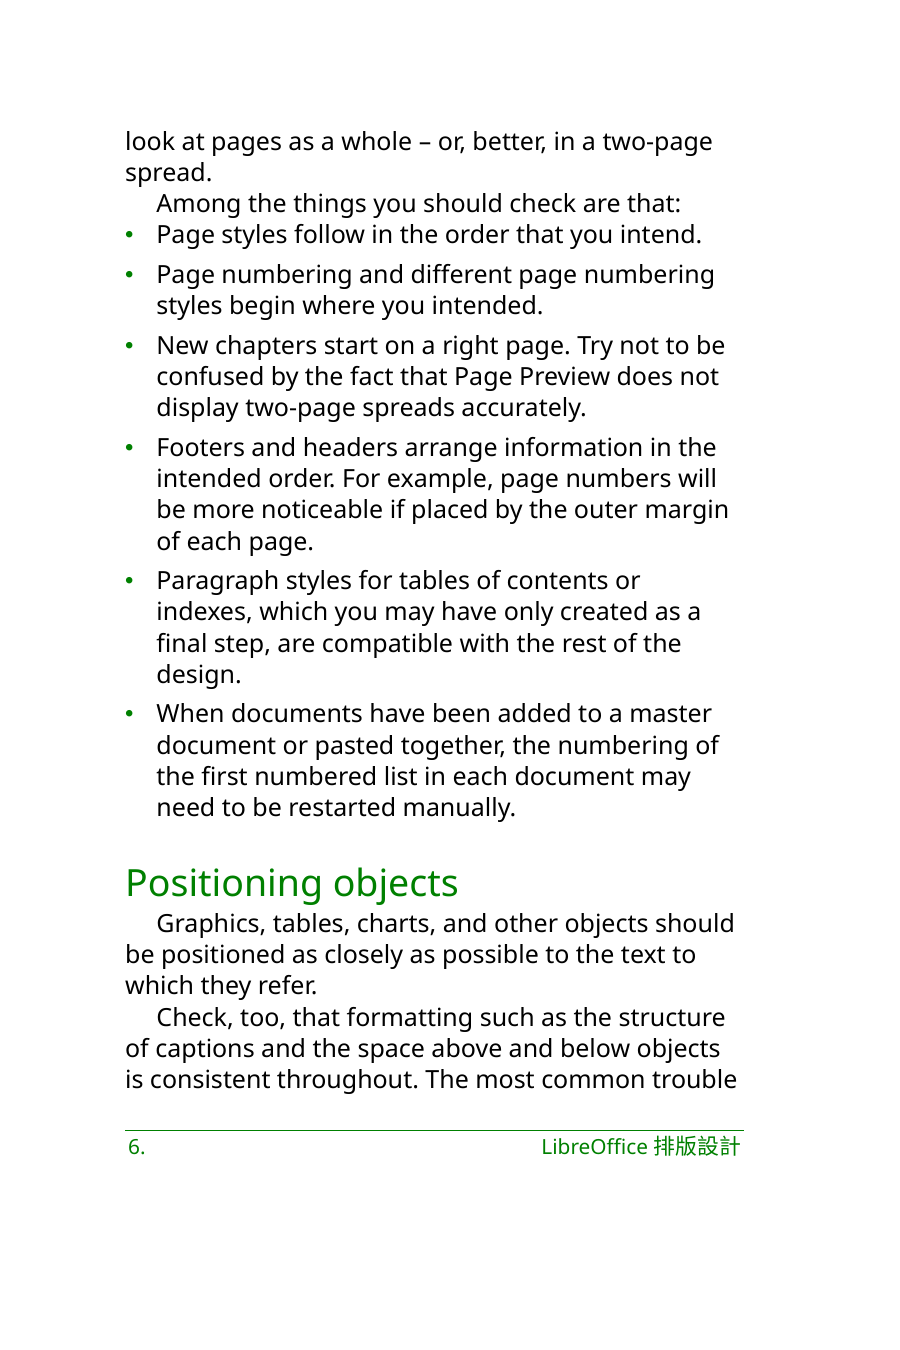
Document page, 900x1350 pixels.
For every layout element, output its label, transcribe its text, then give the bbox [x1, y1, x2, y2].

list Page styles follow in the order that you intend. [125, 219, 744, 250]
text Check, too, that formatting such as the structure of captions and the space above and below objects is consistent throughout. The most common trouble [125, 1001, 744, 1095]
list Footers and headers arrange information in the intended order. For example, page numbers will be more noticeable if placed by the outer margin of each page. [125, 431, 744, 556]
list New chapters start on a right page. Try not to be confused by the fact that Page Preview does not display two-page spreads accurately. [125, 329, 744, 423]
subtitle Positioning objects [125, 856, 744, 907]
list When documents have been added to a master document or pasted together, the numbering of the first numbered list in each document may need to be restarted manually. [125, 698, 744, 823]
list Page numbering and different page numbering styles begin where you intended. [125, 258, 744, 321]
text look at pages as a whole – or, better, in a two-page spread. [125, 125, 744, 187]
list Paragraph styles for tables of contents or indexes, which you may have only created as a final step, are compatible with the rest of the design. [125, 564, 744, 689]
text Among the things you should check are that: [125, 187, 744, 219]
text Graphics, tables, charts, and other objects should be positioned as closely as possible to the text to which they refer. [125, 907, 744, 1001]
